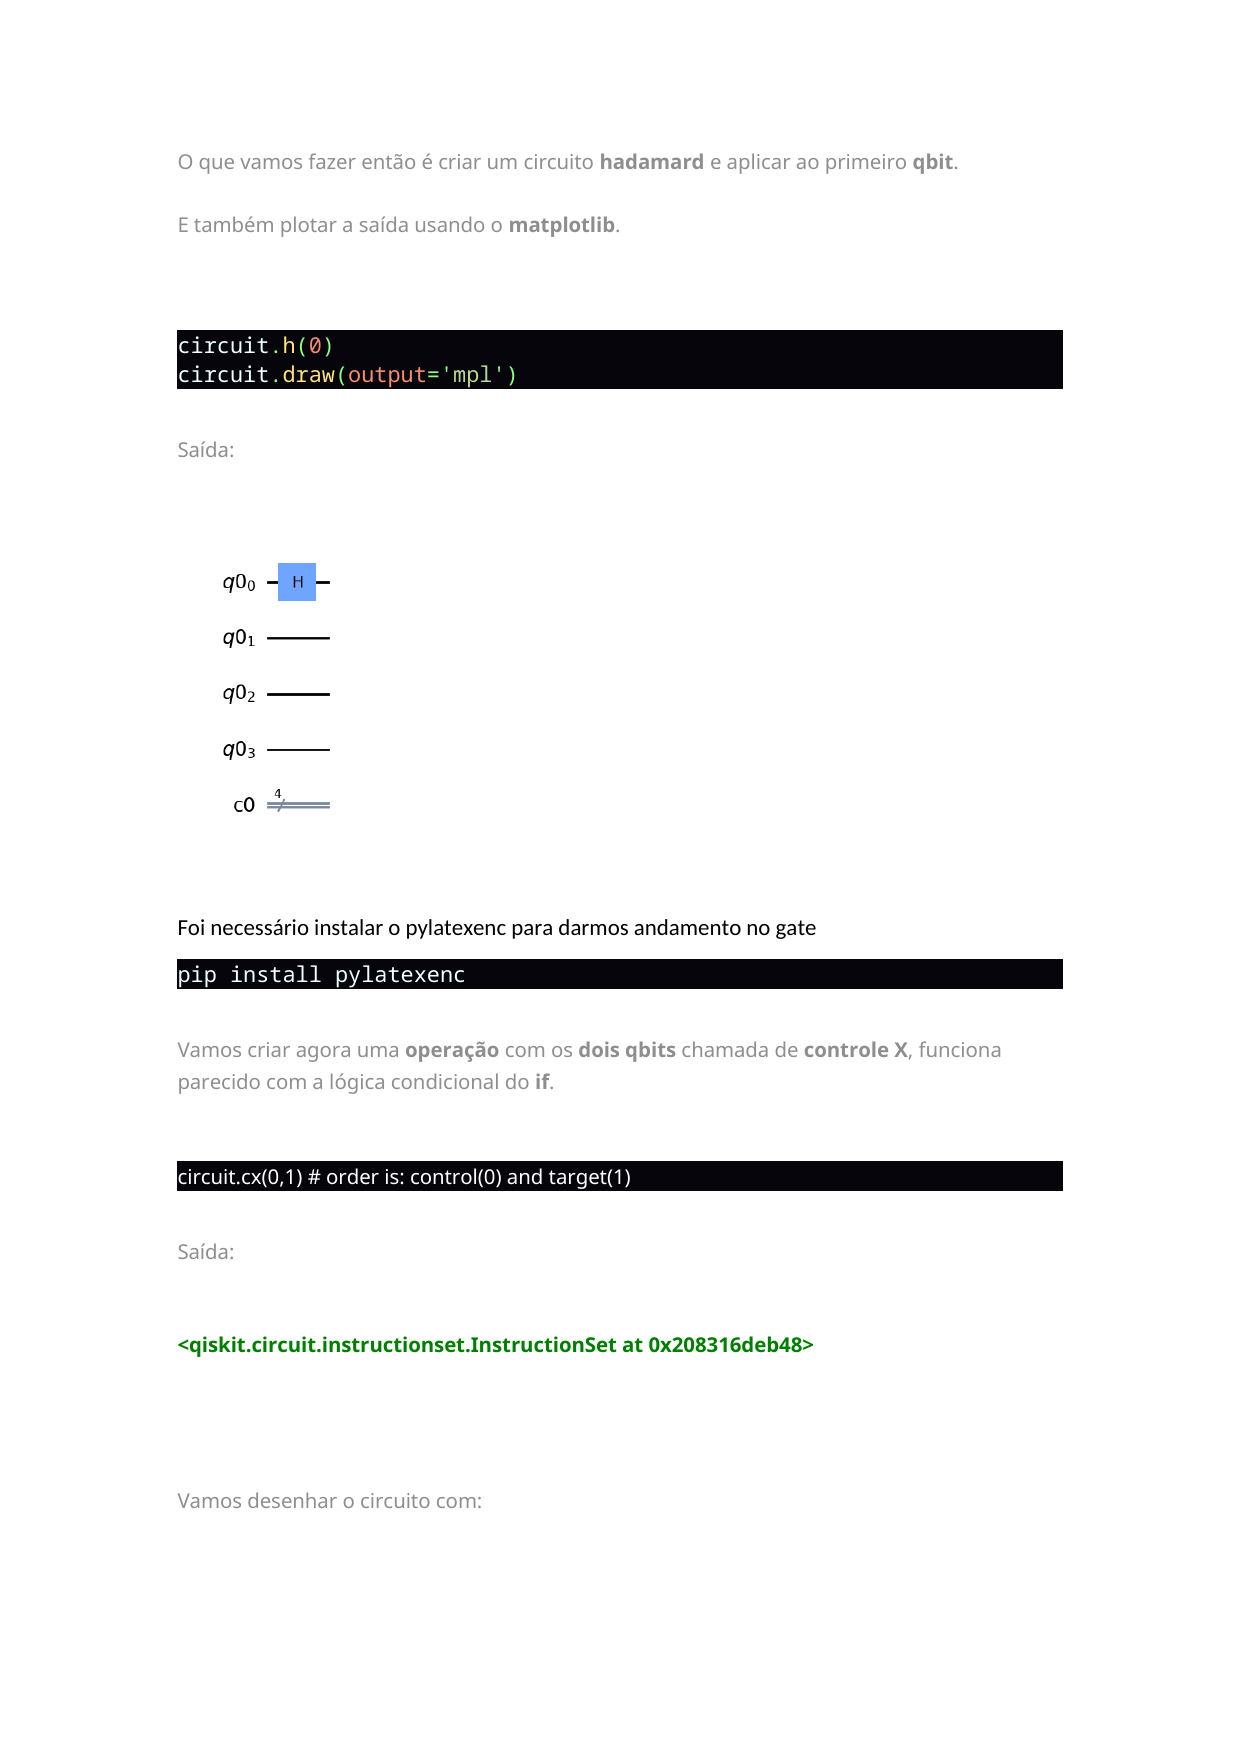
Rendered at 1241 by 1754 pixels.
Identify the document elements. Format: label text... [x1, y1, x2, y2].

text circuit.draw(output='mpl') [177, 359, 1063, 389]
text Vamos criar agora uma operação com os dois qbits chamada de controle X, funciona parecido com a lógica condicional do if. [177, 1036, 1063, 1096]
text Saída: [177, 436, 1063, 464]
text <qiskit.circuit.instructionset.InstructionSet at 0x208316deb48> [177, 1331, 1063, 1359]
text Vamos desenhar o circuito com: [177, 1454, 1063, 1515]
text O que vamos fazer então é criar um circuito hadamard e aplicar ao primeiro qbit. [177, 148, 1063, 175]
text Saída: [177, 1238, 1063, 1265]
text circuit.cx(0,1) # order is: control(0) and target(1) [177, 1161, 1063, 1191]
picture [177, 529, 342, 847]
text E também plotar a saída usando o matplotlib. [177, 211, 1063, 238]
text Foi necessário instalar o pylatexenc para darmos andamento no gate [177, 913, 1063, 941]
text circuit.h(0) [177, 330, 1063, 359]
text pip install pylatexenc [177, 959, 1063, 989]
